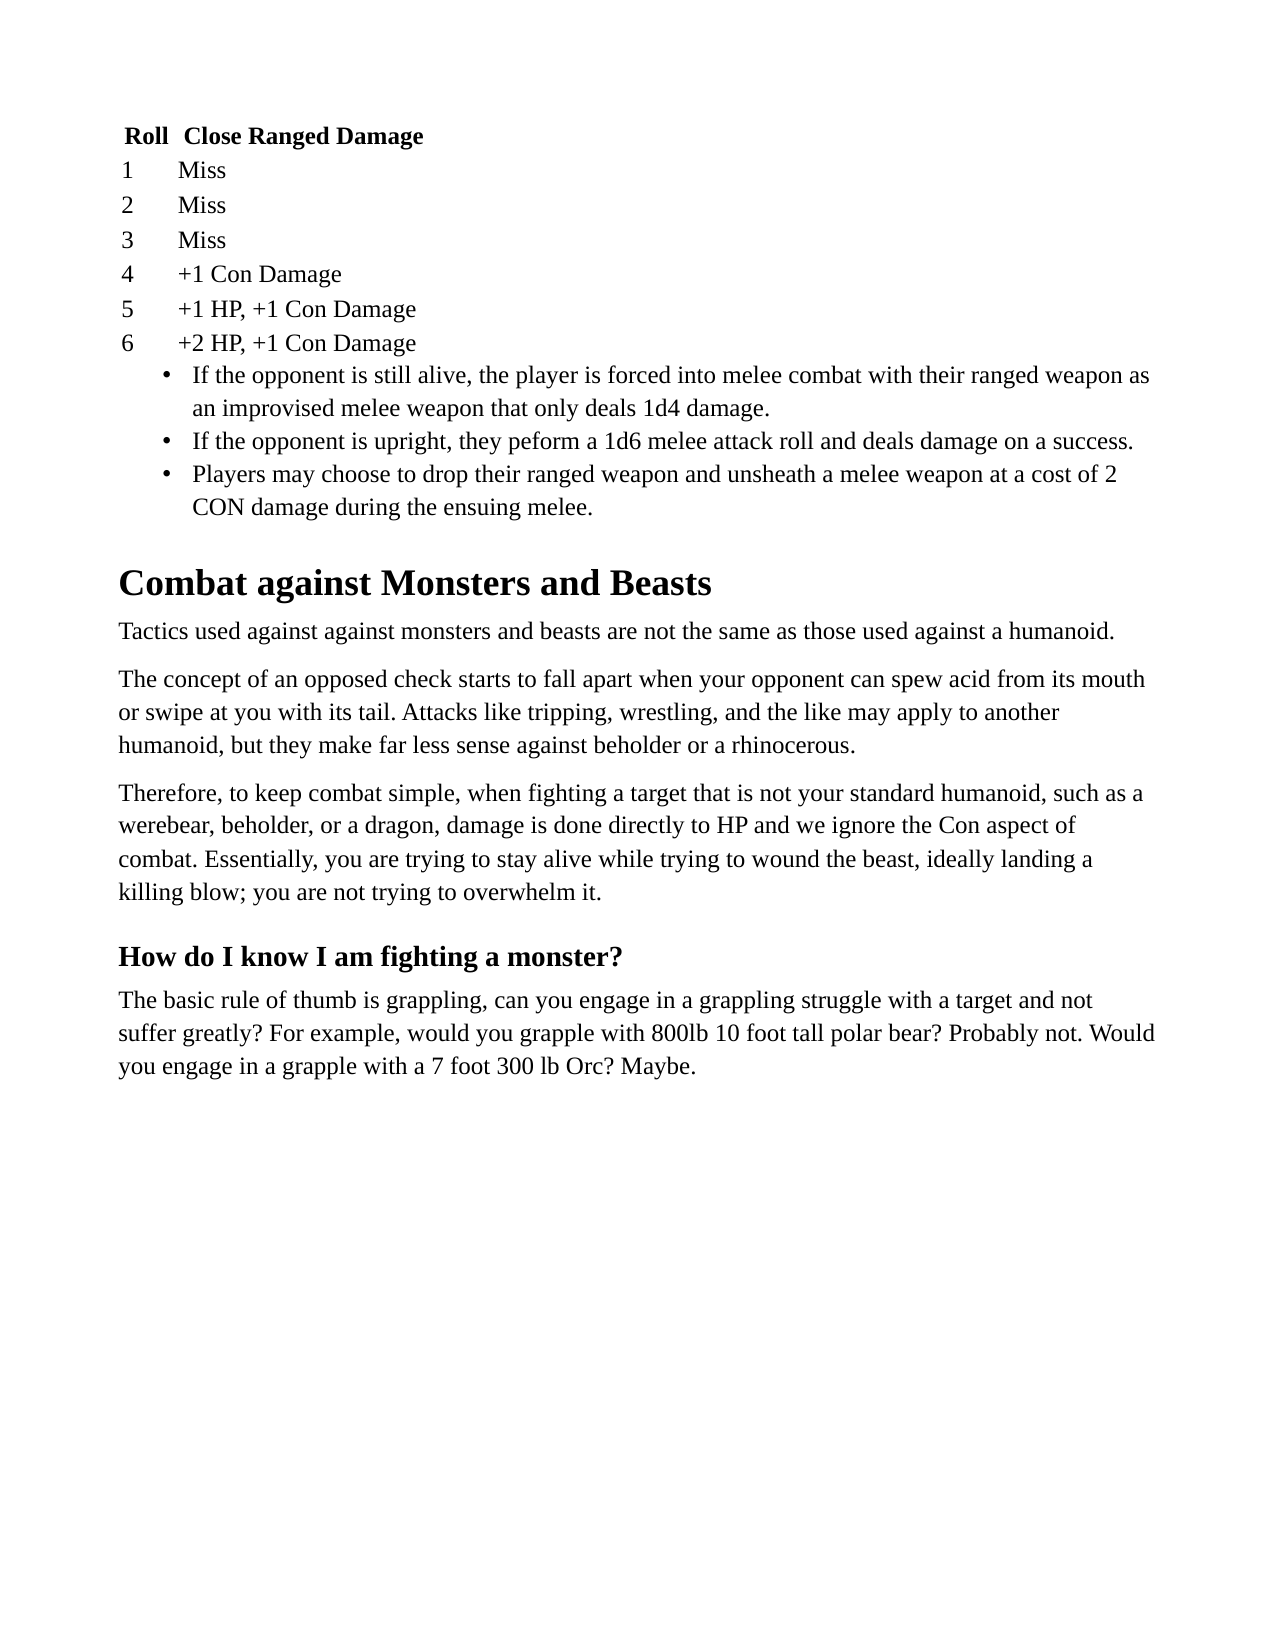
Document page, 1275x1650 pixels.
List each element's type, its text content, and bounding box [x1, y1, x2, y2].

table_cell 6 [118, 326, 175, 360]
table_cell 4 [118, 256, 175, 291]
table_cell 3 [118, 222, 175, 256]
list If the opponent is upright, they peform a 1d6 melee attack roll and deals damage on a success. [162, 426, 1157, 455]
list If the opponent is still alive, the player is forced into melee combat with their ranged weapon as an improvised melee weapon that only deals 1d4 damage. [162, 360, 1157, 422]
table_cell +2 HP, +1 Con Damage [175, 326, 432, 360]
table_cell +1 Con Damage [175, 256, 432, 291]
table_cell +1 HP, +1 Con Damage [175, 291, 432, 326]
text Therefore, to keep combat simple, when fighting a target that is not your standard humanoid, such as a werebear, beholder, or a dragon, damage is done directly to HP and we ignore the Con aspect of combat. Essentially, you are trying to stay alive while trying to wound the beast, ideally landing a killing blow; you are not trying to overwhelm it. [118, 778, 1157, 905]
table_cell Miss [175, 153, 432, 187]
table_header Roll [118, 118, 175, 153]
table_cell 1 [118, 153, 175, 187]
text Tactics used against against monsters and beasts are not the same as those used against a humanoid. [118, 616, 1157, 645]
table_cell Miss [175, 187, 432, 222]
subtitle How do I know I am fighting a monster? [118, 939, 1157, 972]
table_cell 2 [118, 187, 175, 222]
table_header Close Ranged Damage [175, 118, 432, 153]
table_cell Miss [175, 222, 432, 256]
subtitle Combat against Monsters and Beasts [118, 561, 1157, 604]
list Players may choose to drop their ranged weapon and unsheath a melee weapon at a cost of 2 CON damage during the ensuing melee. [162, 459, 1157, 521]
text The concept of an opposed check starts to fall apart when your opponent can spew acid from its mouth or swipe at you with its tail. Attacks like tripping, wrestling, and the like may apply to another humanoid, but they make far less sense against beholder or a rhinocerous. [118, 664, 1157, 759]
table_cell 5 [118, 291, 175, 326]
text The basic rule of thumb is grappling, can you engage in a grappling struggle with a target and not suffer greatly? For example, would you grapple with 800lb 10 foot tall polar bear? Probably not. Would you engage in a grapple with a 7 foot 300 lb Orc? Maybe. [118, 985, 1157, 1080]
